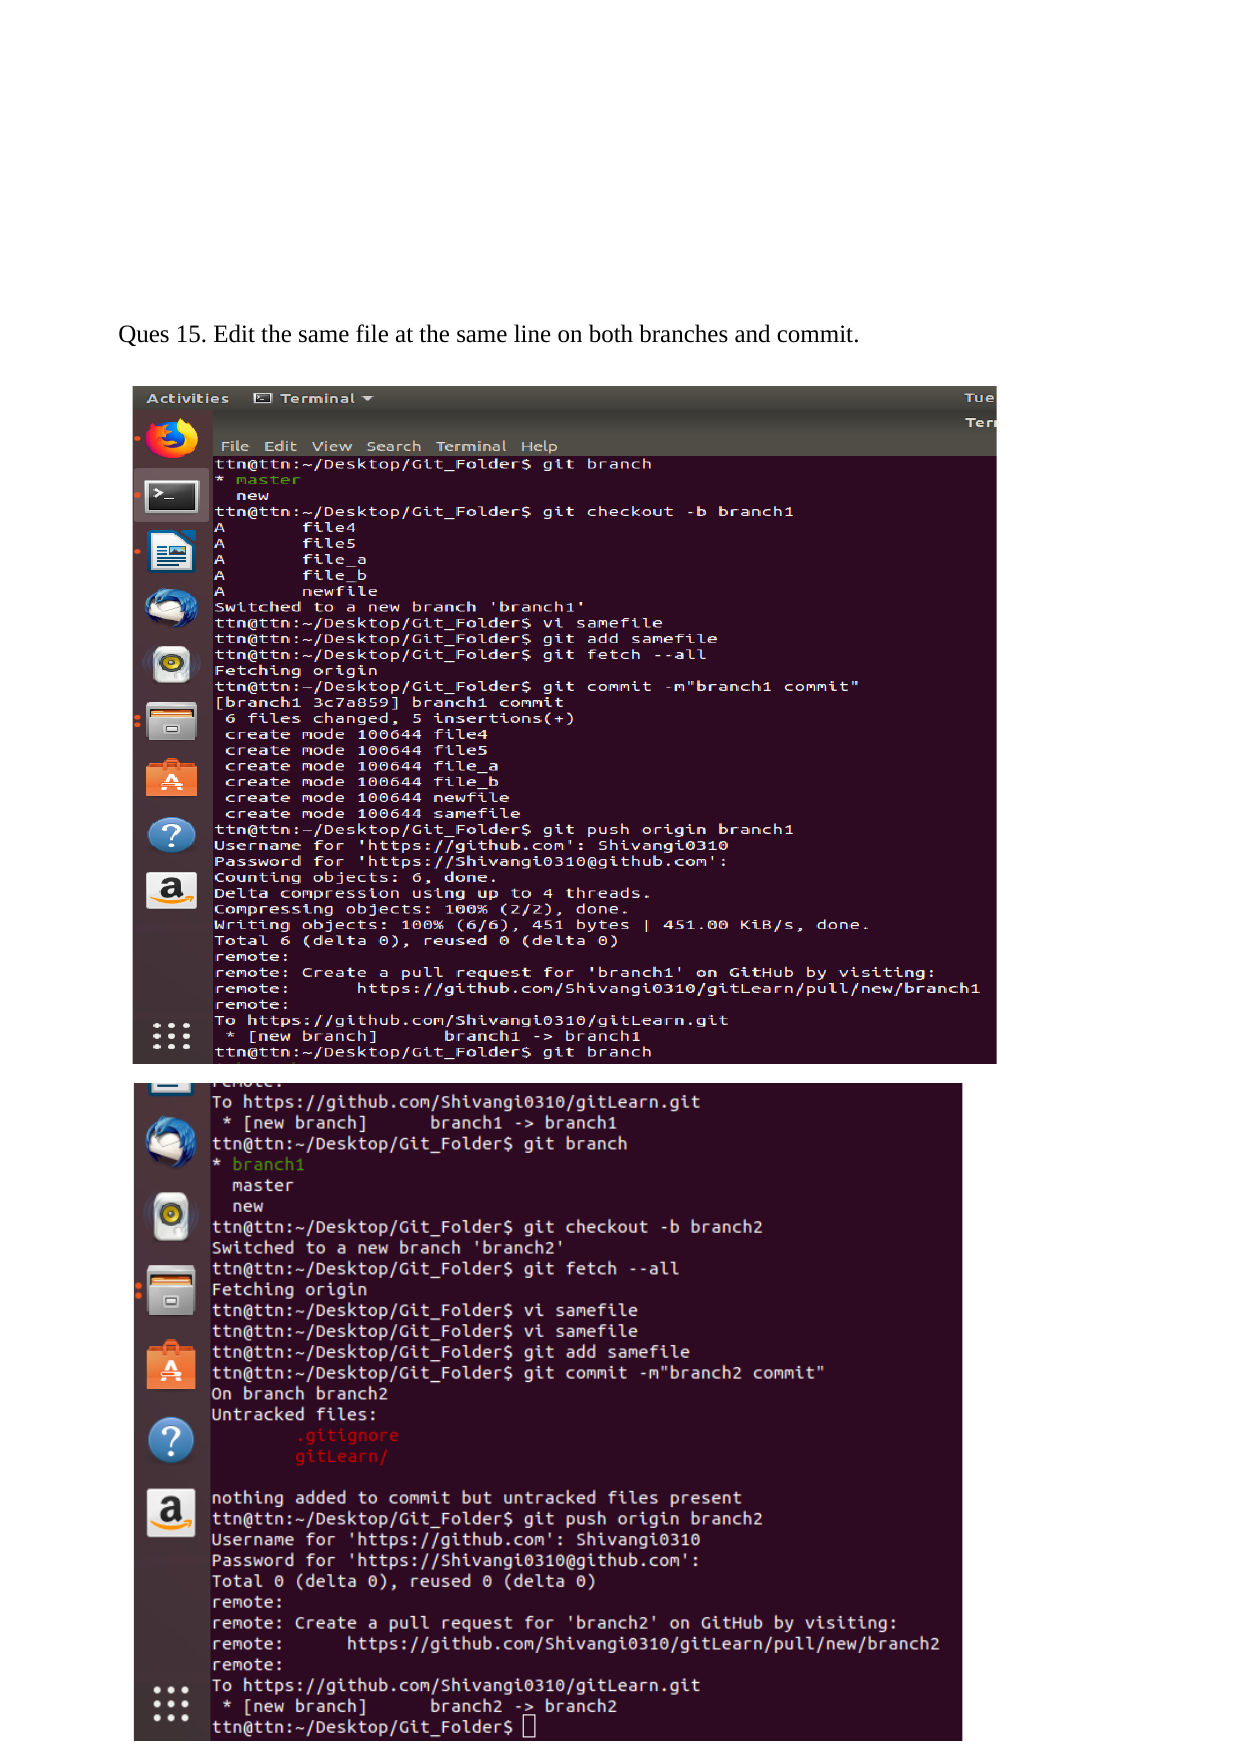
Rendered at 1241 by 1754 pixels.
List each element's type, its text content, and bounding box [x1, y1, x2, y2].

text Ques 15. Edit the same file at the same line on both branches and commit. [118, 319, 1122, 348]
